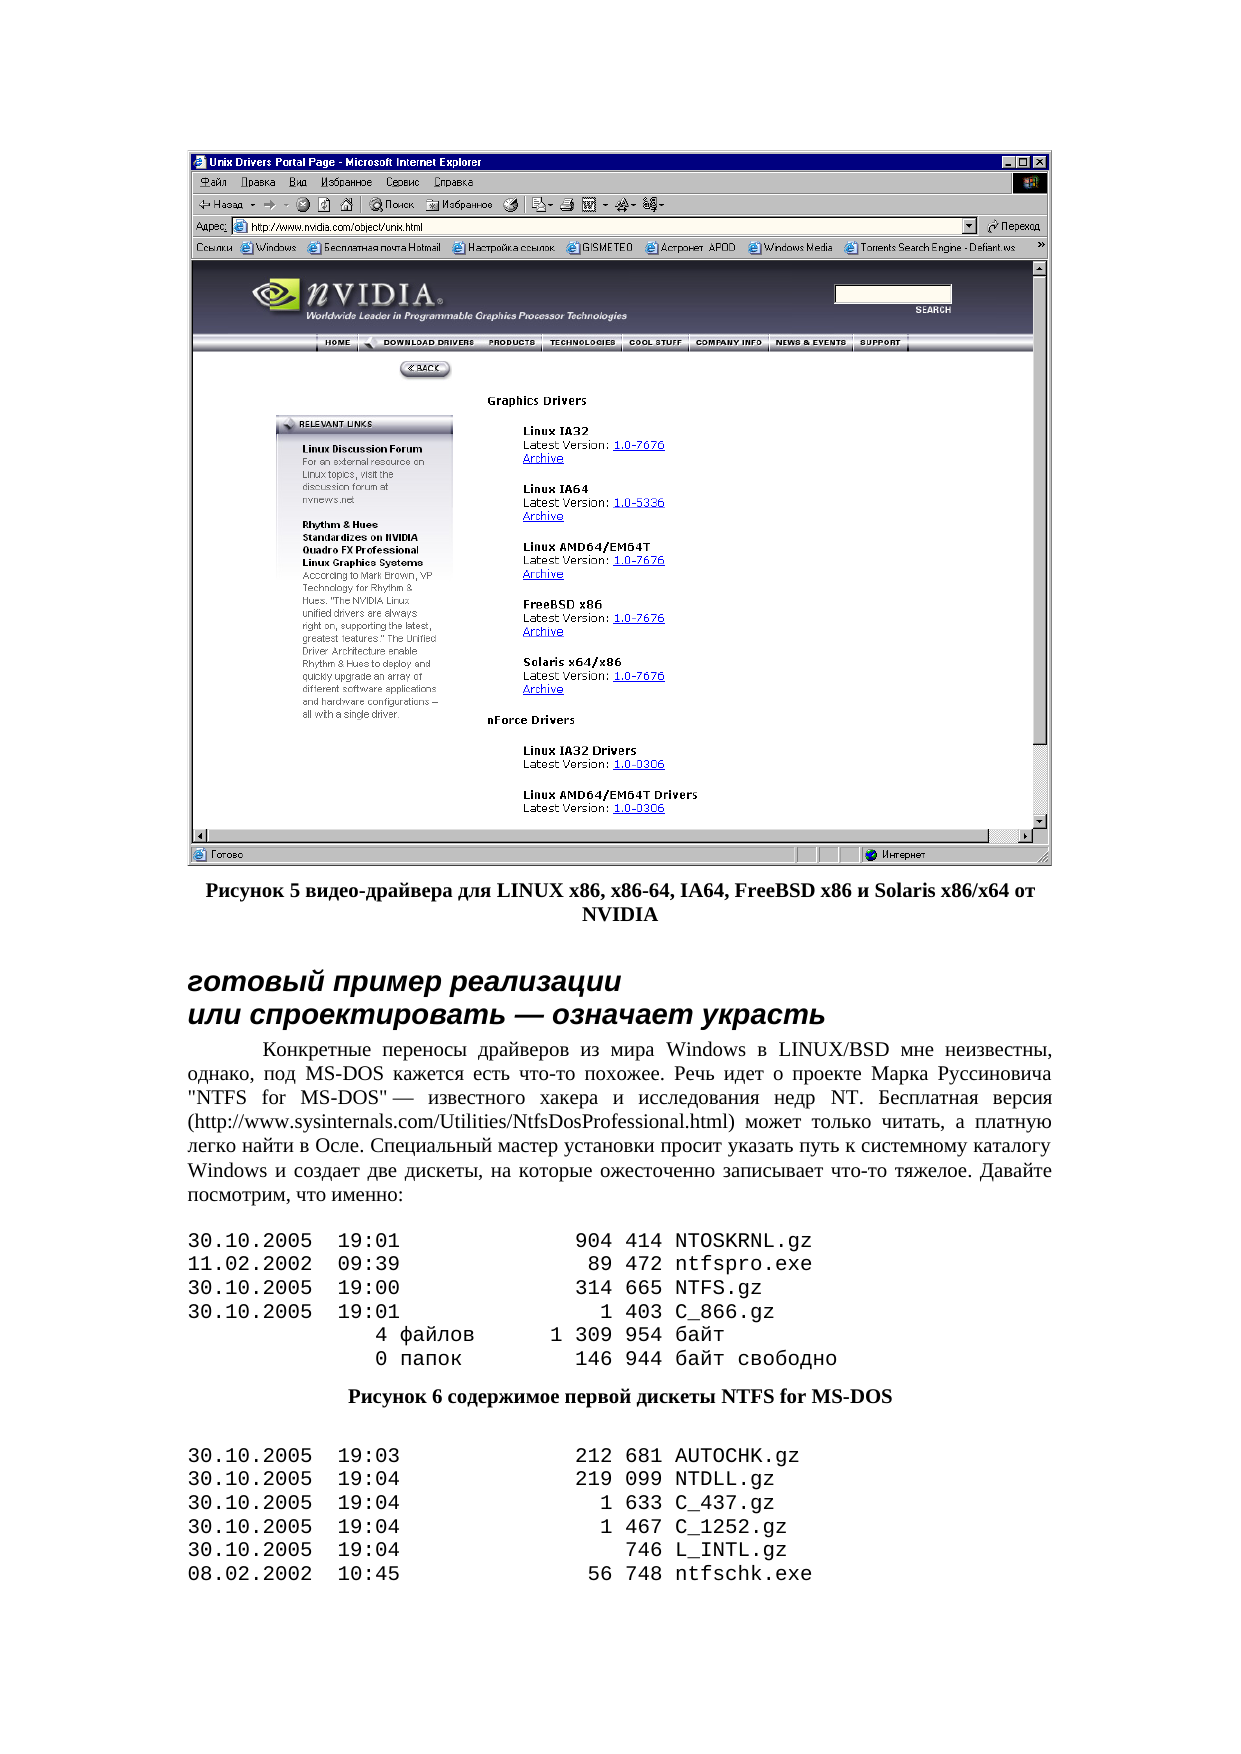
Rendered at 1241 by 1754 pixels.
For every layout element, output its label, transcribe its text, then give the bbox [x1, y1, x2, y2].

text 30.10.2005 19:04 746 L_INTL.gz [187, 1539, 1053, 1563]
text 0 папок 146 944 байт свободно [187, 1348, 1053, 1372]
text 30.10.2005 19:04 1 467 C_1252.gz [187, 1516, 1053, 1539]
text 08.02.2002 10:45 56 748 ntfschk.exe [187, 1563, 1053, 1587]
text Рисунок 5 видео-драйвера для LINUX x86, x86-64, IA64, FreeBSD x86 и Solaris x86/x64 от NVIDIA [187, 878, 1053, 926]
text 4 файлов 1 309 954 байт [187, 1324, 1053, 1348]
text 30.10.2005 19:03 212 681 AUTOCHK.gz [187, 1445, 1053, 1468]
text 11.02.2002 09:39 89 472 ntfspro.exe [187, 1253, 1053, 1277]
text 30.10.2005 19:00 314 665 NTFS.gz [187, 1277, 1053, 1301]
subtitle готовый пример реализации или спроектировать — означает украсть [187, 964, 1053, 1031]
picture [187, 150, 1052, 866]
text 30.10.2005 19:04 219 099 NTDLL.gz [187, 1468, 1053, 1492]
text 30.10.2005 19:01 1 403 C_866.gz [187, 1301, 1053, 1324]
text 30.10.2005 19:01 904 414 NTOSKRNL.gz [187, 1230, 1053, 1253]
text Конкретные переносы драйверов из мира Windows в LINUX/BSD мне неизвестны, однако, под MS-DOS кажется есть что-то похожее. Речь идет о проекте Марка Руссиновича "NTFS for MS-DOS" — известного хакера и исследования недр NT. Бесплатная версия (http://www.sysinternals.com/Utilities/NtfsDosProfessional.html) может только читать, а платную легко найти в Осле. Специальный мастер установки просит указать путь к системному каталогу Windows и создает две дискеты, на которые ожесточенно записывает что-то тяжелое. Давайте посмотрим, что именно: [187, 1037, 1053, 1206]
text 30.10.2005 19:04 1 633 C_437.gz [187, 1492, 1053, 1516]
text Рисунок 6 содержимое первой дискеты NTFS for MS-DOS [187, 1384, 1053, 1408]
